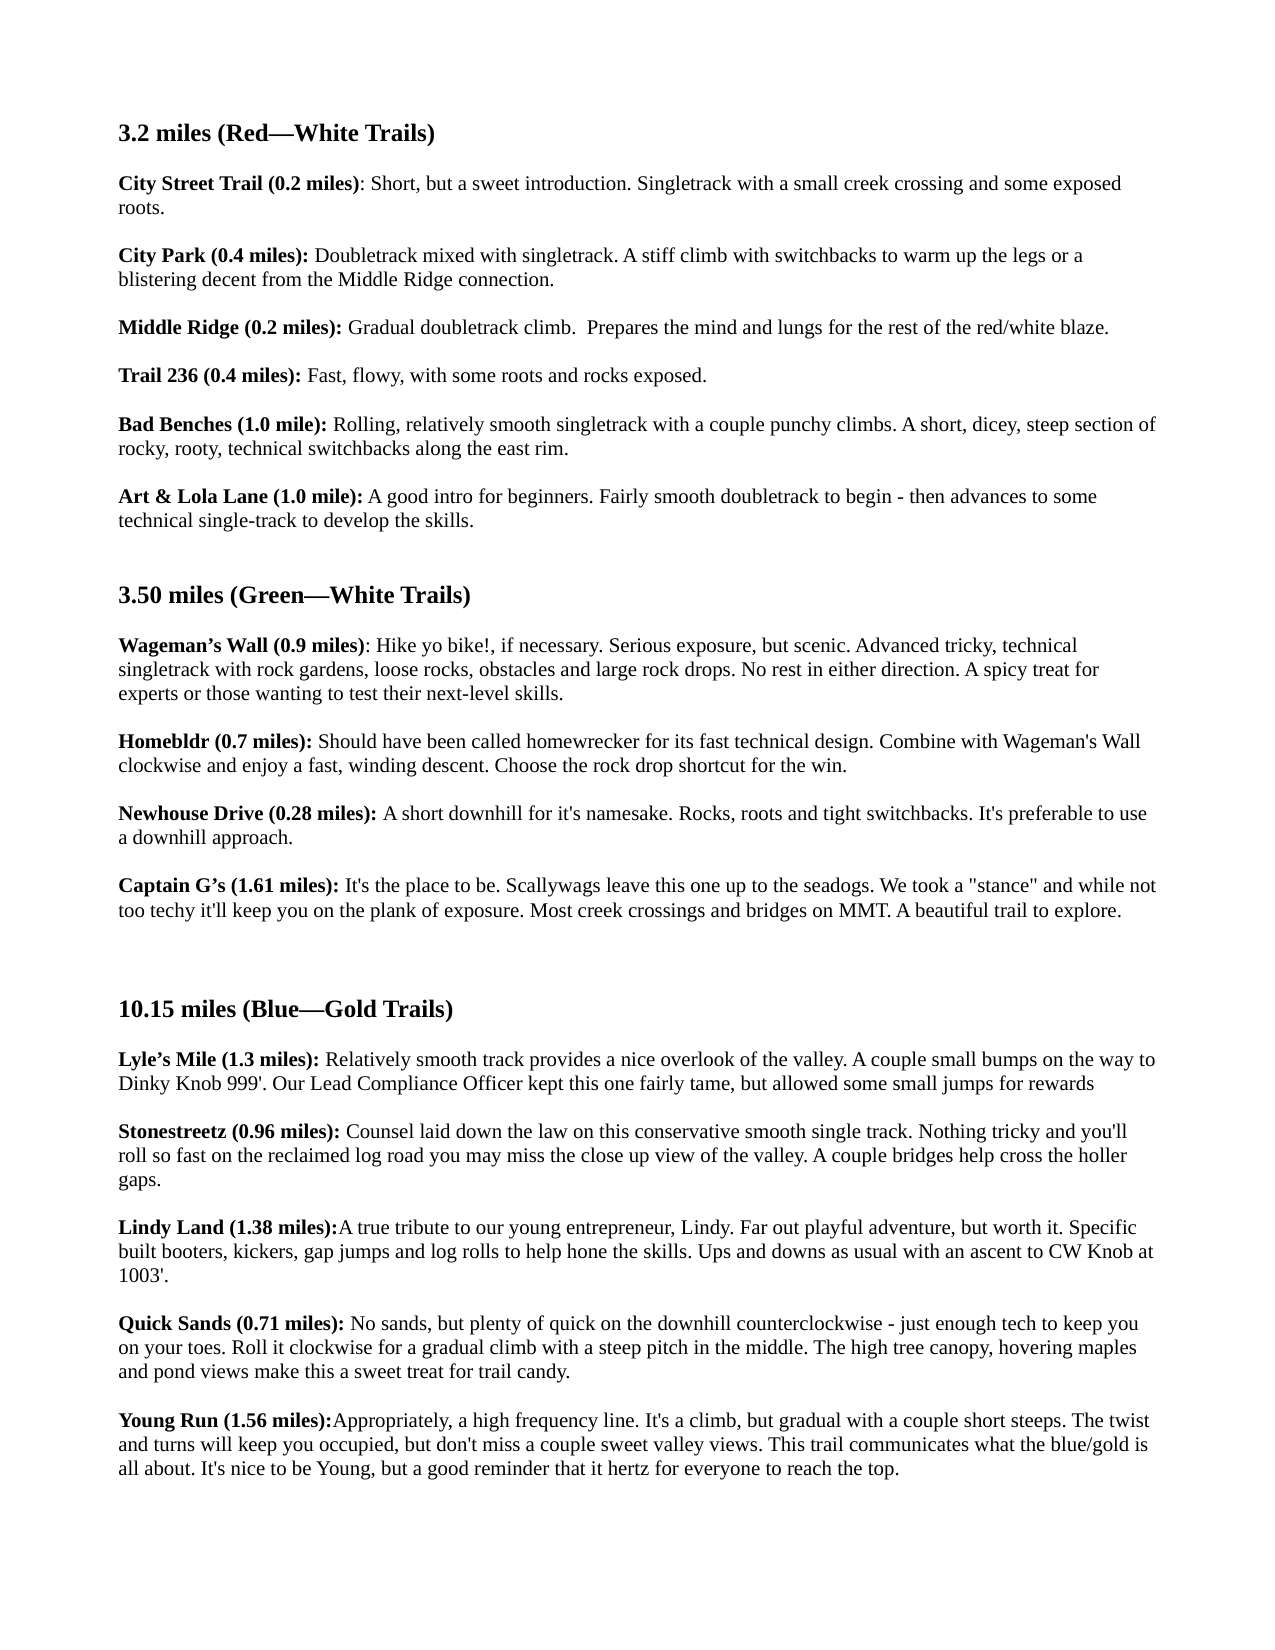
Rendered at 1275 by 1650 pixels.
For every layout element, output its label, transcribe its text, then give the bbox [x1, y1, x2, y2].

text Captain G’s (1.61 miles): It's the place to be. Scallywags leave this one up to the seadogs. We took a "stance" and while not too techy it'll keep you on the plank of exposure. Most creek crossings and bridges on MMT. A beautiful trail to explore. [118, 873, 1157, 922]
text Quick Sands (0.71 miles): No sands, but plenty of quick on the downhill coun­terclockwise - just enough tech to keep you on your toes. Roll it clockwise for a gradual climb with a steep pitch in the middle. The high tree canopy, hovering maples and pond views make this a sweet treat for trail candy. [118, 1311, 1157, 1383]
text Young Run (1.56 miles):Appropriately, a high frequency line. It's a climb, but gradual with a couple short steeps. The twist and turns will keep you occupied, but don't miss a couple sweet valley views. This trail communicates what the blue/gold is all about. It's nice to be Young, but a good reminder that it hertz for everyone to reach the top. [118, 1407, 1157, 1480]
text Wageman’s Wall (0.9 miles): Hike yo bike!, if necessary. Serious exposure, but scenic. Advanced tricky, technical singletrack with rock gardens, loose rocks, obstacles and large rock drops. No rest in either direction. A spicy treat for experts or those wanting to test their next-level skills. [118, 633, 1157, 705]
text Lyle’s Mile (1.3 miles): Relatively smooth track provides a nice overlook of the valley. A couple small bumps on the way to Dinky Knob 999'. Our Lead Compli­ance Officer kept this one fairly tame, but allowed some small jumps for rewards [118, 1047, 1157, 1095]
text City Street Trail (0.2 miles): Short, but a sweet introduction. Singletrack with a small creek crossing and some exposed roots. [118, 171, 1157, 219]
text Trail 236 (0.4 miles): Fast, flowy, with some roots and rocks exposed. [118, 363, 1157, 387]
text 3.2 miles (Red—White Trails) [118, 118, 1157, 147]
text Stonestreetz (0.96 miles): Counsel laid down the law on this conservative smooth single track. Nothing tricky and you'll roll so fast on the reclaimed log road you may miss the close up view of the valley. A couple bridges help cross the holler gaps. [118, 1119, 1157, 1191]
text 3.50 miles (Green—White Trails) [118, 580, 1157, 609]
text Middle Ridge (0.2 miles): Gradual doubletrack climb. Prepares the mind and lungs for the rest of the red/white blaze. [118, 315, 1157, 339]
text Lindy Land (1.38 miles):A true tribute to our young entrepreneur, Lindy. Far out playful adventure, but worth it. Specific built booters, kickers, gap jumps and log rolls to help hone the skills. Ups and downs as usual with an ascent to CW Knob at 1003'. [118, 1215, 1157, 1287]
text City Park (0.4 miles): Doubletrack mixed with singletrack. A stiff climb with switchbacks to warm up the legs or a blistering decent from the Middle Ridge connection. [118, 243, 1157, 291]
text Bad Benches (1.0 mile): Rolling, relatively smooth singletrack with a couple punchy climbs. A short, dicey, steep section of rocky, rooty, technical switch­backs along the east rim. [118, 412, 1157, 460]
text Newhouse Drive (0.28 miles): A short downhill for it's namesake. Rocks, roots and tight switchbacks. It's preferable to use a downhill approach. [118, 801, 1157, 849]
text Art & Lola Lane (1.0 mile): A good intro for beginners. Fairly smooth dou­bletrack to begin - then advances to some technical single-track to develop the skills. [118, 484, 1157, 532]
text 10.15 miles (Blue—Gold Trails) [118, 994, 1157, 1022]
text Homebldr (0.7 miles): Should have been called homewrecker for its fast technical design. Combine with Wageman's Wall clockwise and enjoy a fast, winding descent. Choose the rock drop shortcut for the win. [118, 729, 1157, 777]
